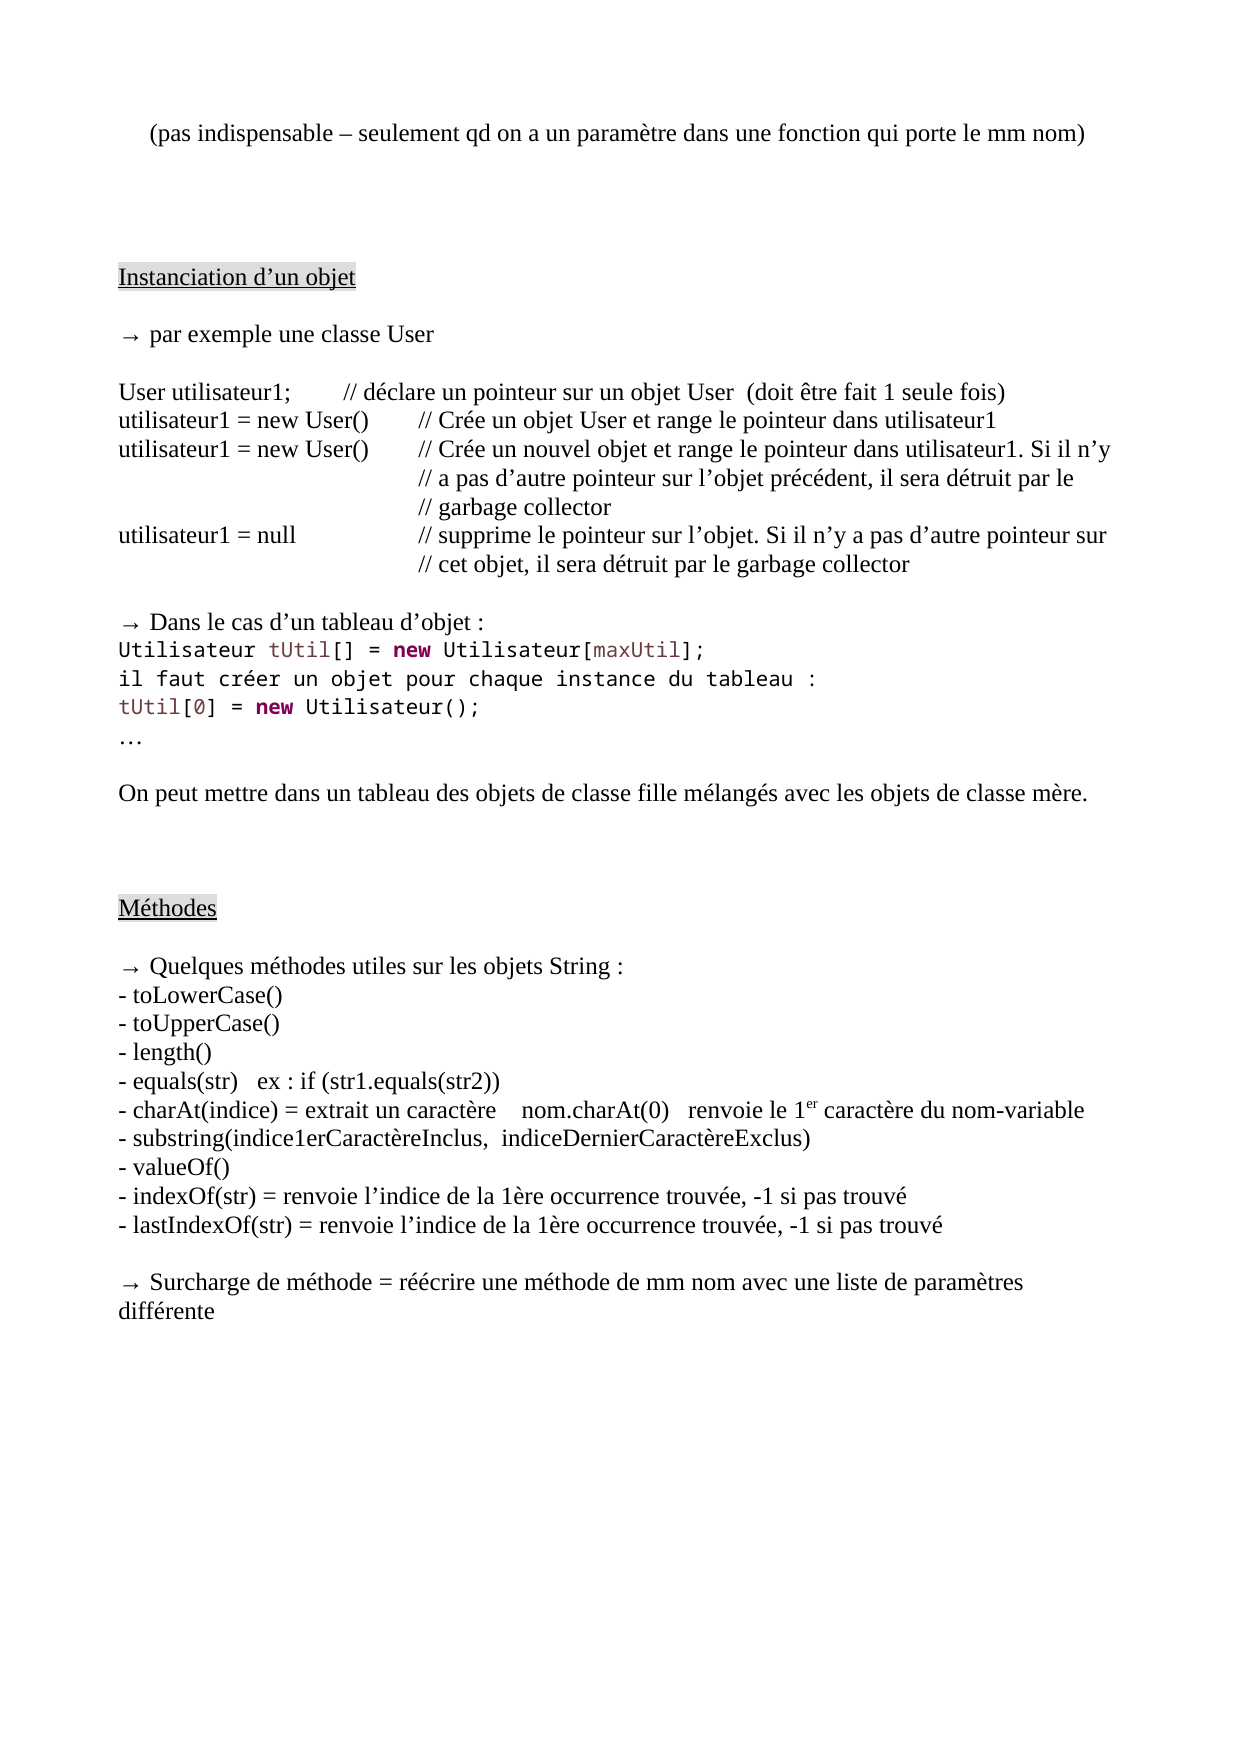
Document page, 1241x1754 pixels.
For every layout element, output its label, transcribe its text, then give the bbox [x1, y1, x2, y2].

text il faut créer un objet pour chaque instance du tableau : [118, 664, 1122, 692]
text - indexOf(str) = renvoie l’indice de la 1ère occurrence trouvée, -1 si pas trouvé [118, 1181, 1122, 1210]
text On peut mettre dans un tableau des objets de classe fille mélangés avec les objets de classe mère. [118, 778, 1122, 807]
text → Dans le cas d’un tableau d’objet : [118, 607, 1122, 636]
text utilisateur1 = null // supprime le pointeur sur l’objet. Si il n’y a pas d’autre pointeur sur // cet objet, il sera détruit par le garbage collector [118, 521, 1122, 578]
text - toUpperCase() [118, 1008, 1122, 1037]
text User utilisateur1; // déclare un pointeur sur un objet User (doit être fait 1 seule fois) [118, 377, 1122, 406]
text utilisateur1 = new User() // Crée un objet User et range le pointeur dans utilisateur1 [118, 406, 1122, 434]
text tUtil[0] = new Utilisateur(); [118, 692, 1122, 721]
text Méthodes [118, 893, 1122, 922]
text → Quelques méthodes utiles sur les objets String : [118, 951, 1122, 980]
text → Surcharge de méthode = réécrire une méthode de mm nom avec une liste de paramètres différente [118, 1267, 1122, 1325]
text - lastIndexOf(str) = renvoie l’indice de la 1ère occurrence trouvée, -1 si pas trouvé [118, 1210, 1122, 1238]
text - valueOf() [118, 1152, 1122, 1181]
text - equals(str) ex : if (str1.equals(str2)) [118, 1066, 1122, 1095]
text - toLowerCase() [118, 980, 1122, 1008]
text - charAt(indice) = extrait un caractère nom.charAt(0) renvoie le 1er caractère du nom-variable [118, 1095, 1122, 1123]
text Utilisateur tUtil[] = new Utilisateur[maxUtil]; [118, 636, 1122, 664]
text - length() [118, 1037, 1122, 1066]
text Instanciation d’un objet [118, 262, 1122, 291]
text utilisateur1 = new User() // Crée un nouvel objet et range le pointeur dans utilisateur1. Si il n’y // a pas d’autre pointeur sur l’objet précédent, il sera détruit par le // garbage collector [118, 434, 1122, 521]
text … [118, 721, 1122, 750]
text → par exemple une classe User [118, 319, 1122, 348]
text - substring(indice1erCaractèreInclus, indiceDernierCaractèreExclus) [118, 1123, 1122, 1152]
text (pas indispensable – seulement qd on a un paramètre dans une fonction qui porte le mm nom) [118, 118, 1122, 147]
